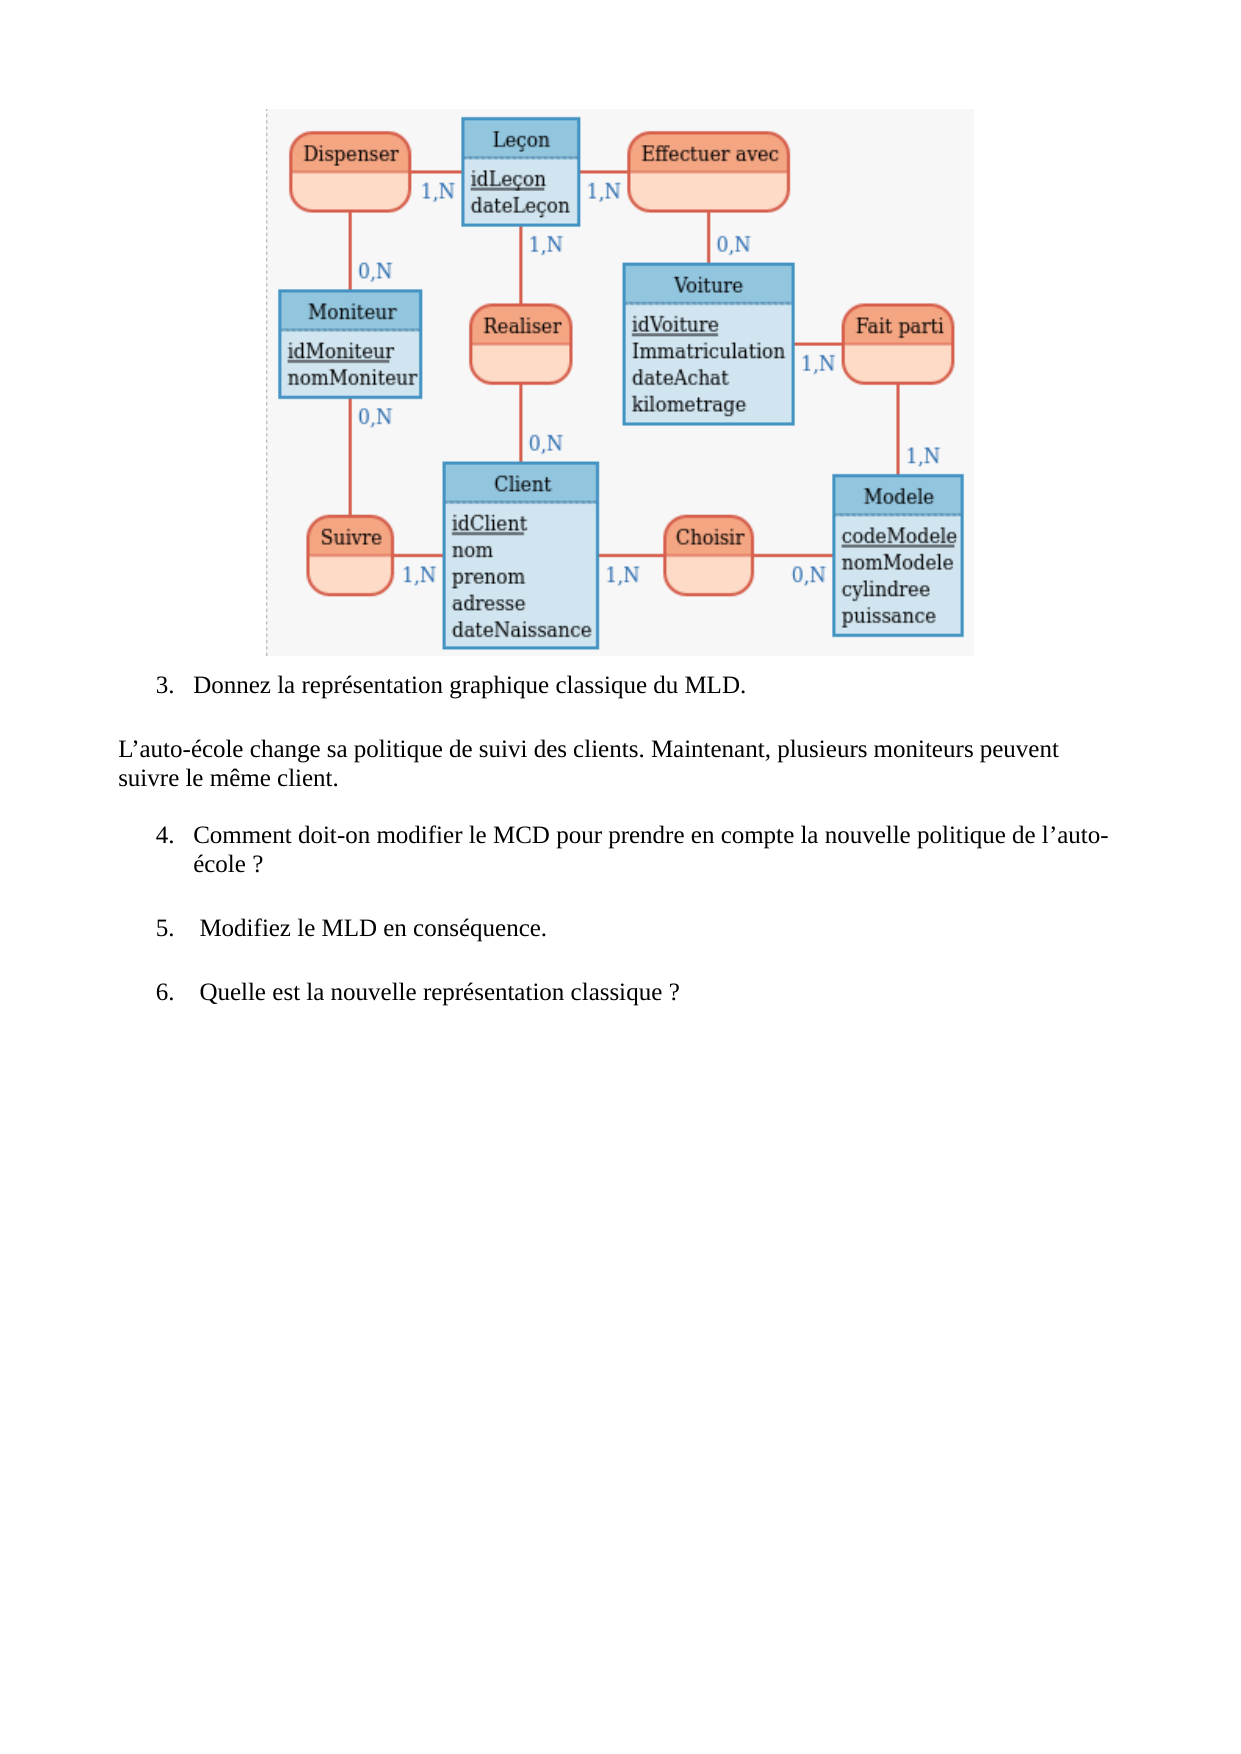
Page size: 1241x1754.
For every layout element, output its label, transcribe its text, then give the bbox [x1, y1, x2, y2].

list Donnez la représentation graphique classique du MLD. [156, 671, 1122, 699]
text L’auto-école change sa politique de suivi des clients. Maintenant, plusieurs moniteurs peuvent suivre le même client. [118, 734, 1122, 792]
list Quelle est la nouvelle représentation classique ? [156, 977, 1122, 1006]
list Modifiez le MLD en conséquence. [156, 913, 1122, 942]
list Comment doit-on modifier le MCD pour prendre en compte la nouvelle politique de l’auto-école ? [156, 821, 1122, 878]
picture [266, 109, 974, 656]
